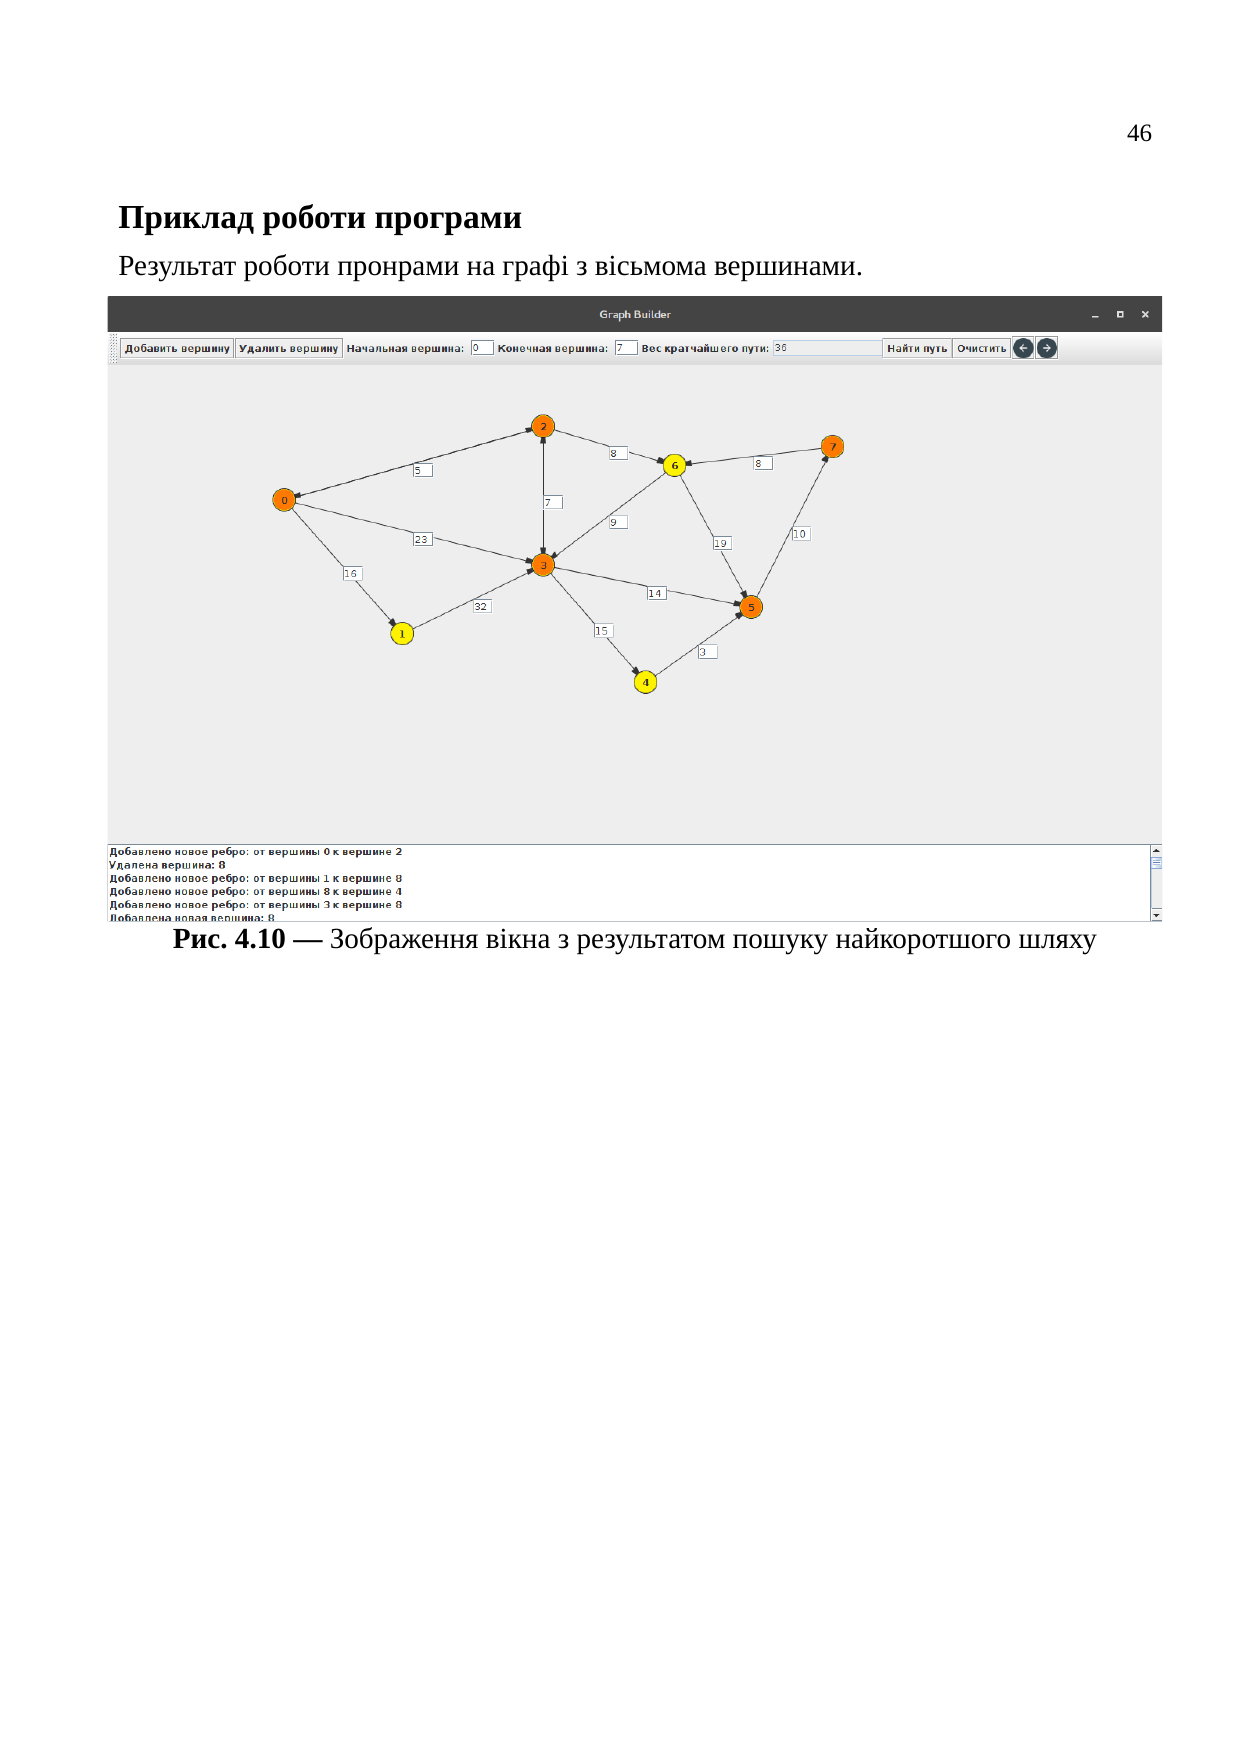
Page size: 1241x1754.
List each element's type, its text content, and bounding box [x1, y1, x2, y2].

text Результат роботи пронрами на графі з вісьмома вершинами. [118, 248, 1152, 282]
picture [107, 296, 1163, 922]
text Рис. 4.10 — Зображення вікна з результатом пошуку найкоротшого шляху [118, 922, 1152, 955]
subtitle Приклад роботи програми [118, 197, 1152, 236]
